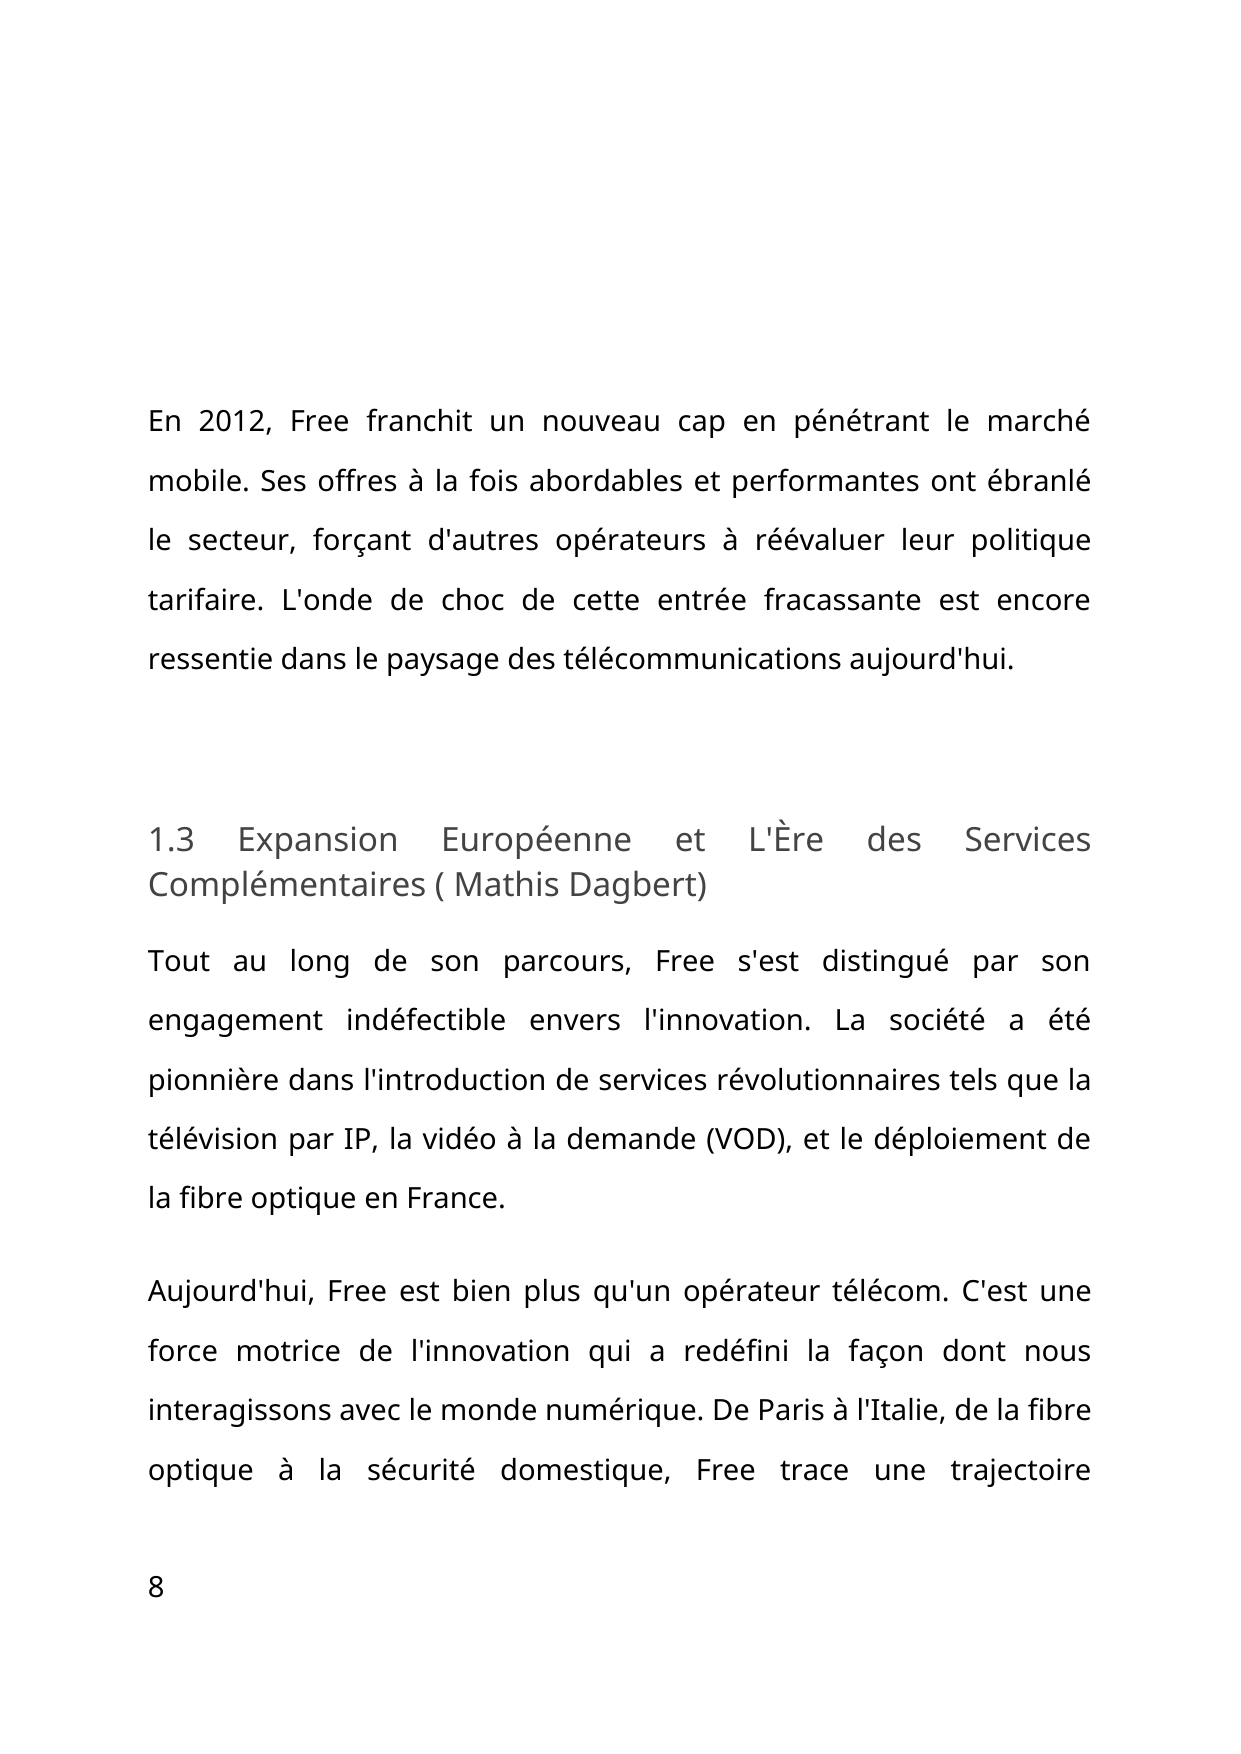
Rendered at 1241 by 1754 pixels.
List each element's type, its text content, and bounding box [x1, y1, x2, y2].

text Aujourd'hui, Free est bien plus qu'un opérateur télécom. C'est une force motrice de l'innovation qui a redéfini la façon dont nous interagissons avec le monde numérique. De Paris à l'Italie, de la fibre optique à la sécurité domestique, Free trace une trajectoire [148, 1271, 1093, 1489]
subtitle 1.3 Expansion Européenne et L'Ère des Services Complémentaires ( Mathis Dagbert) [148, 816, 1093, 907]
text En 2012, Free franchit un nouveau cap en pénétrant le marché mobile. Ses offres à la fois abordables et performantes ont ébranlé le secteur, forçant d'autres opérateurs à réévaluer leur politique tarifaire. L'onde de choc de cette entrée fracassante est encore ressentie dans le paysage des télécommunications aujourd'hui. [148, 401, 1093, 678]
text Tout au long de son parcours, Free s'est distingué par son engagement indéfectible envers l'innovation. La société a été pionnière dans l'introduction de services révolutionnaires tels que la télévision par IP, la vidéo à la demande (VOD), et le déploiement de la fibre optique en France. [148, 940, 1093, 1217]
